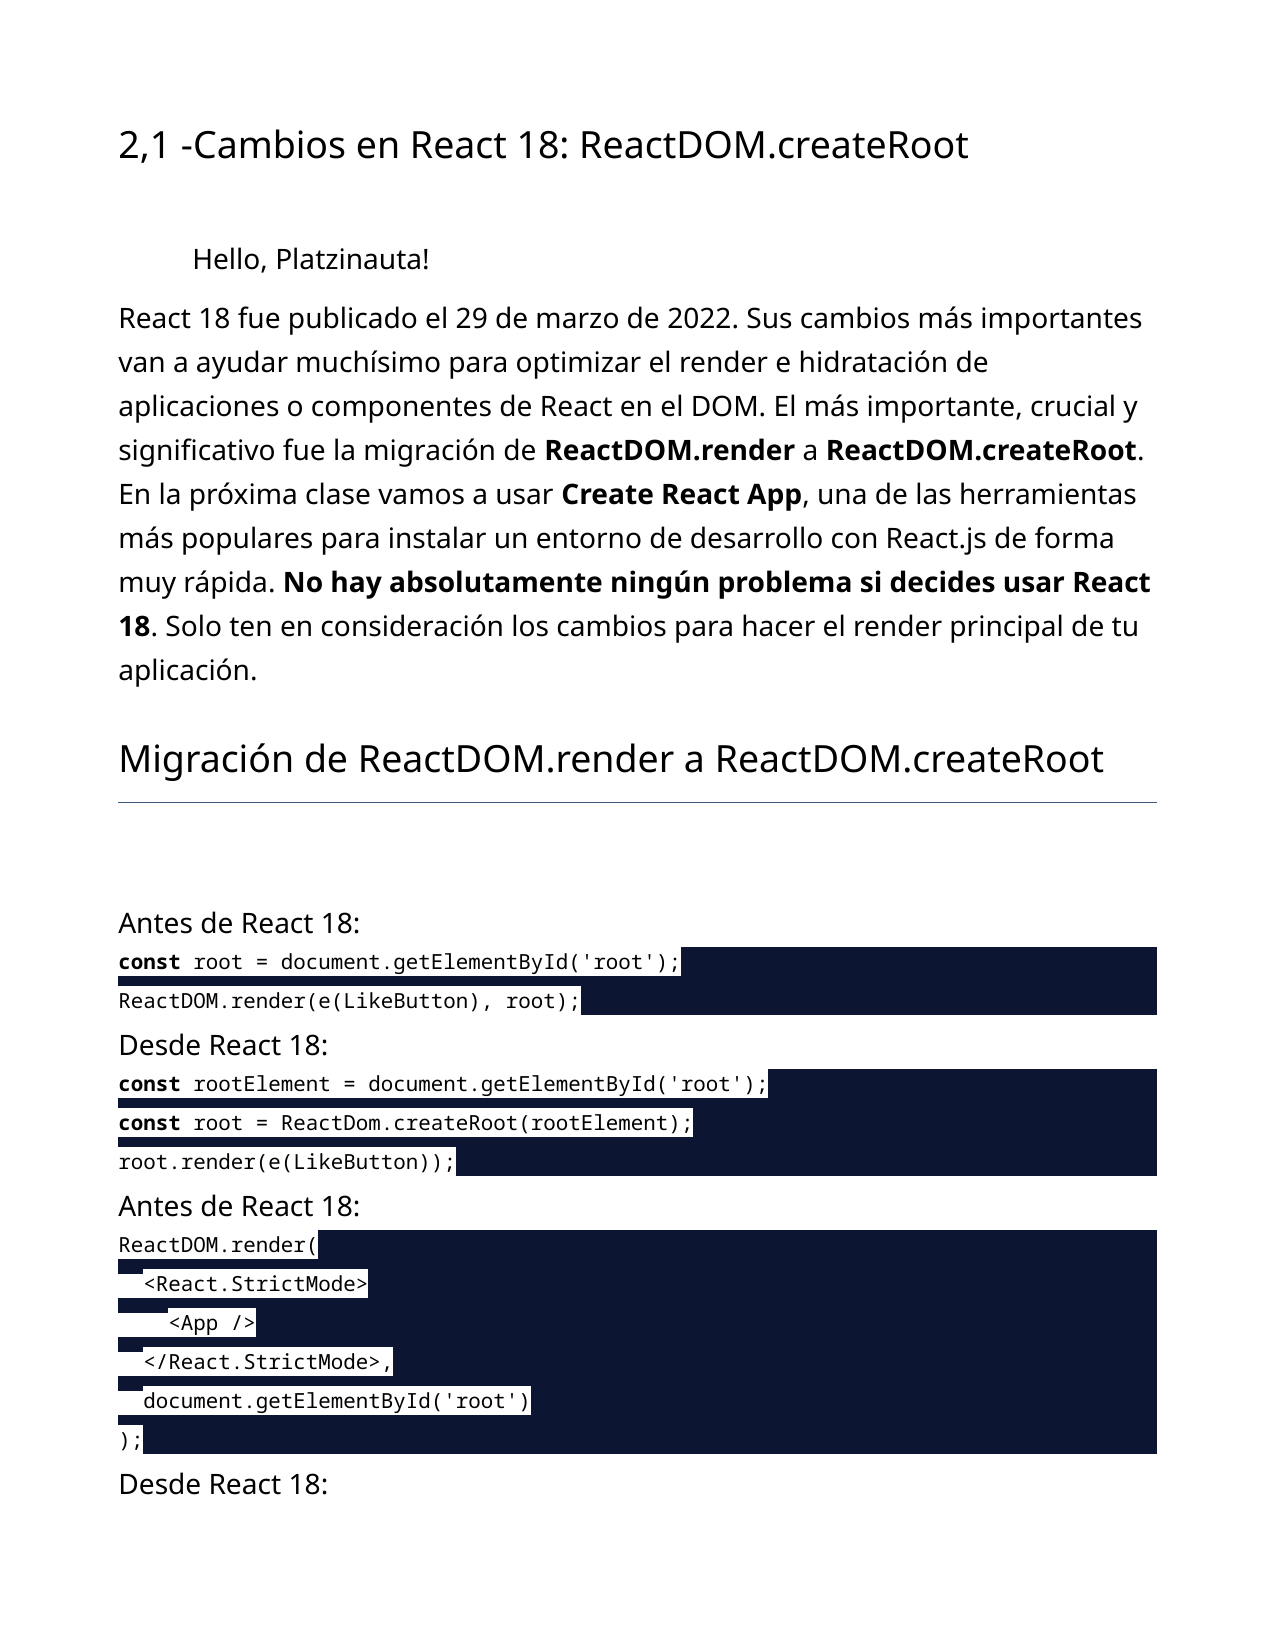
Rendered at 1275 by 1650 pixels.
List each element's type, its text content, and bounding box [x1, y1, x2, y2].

text const rootElement = document.getElementById('root'); [118, 1069, 1157, 1098]
text <React.StrictMode> [118, 1269, 1157, 1298]
text </React.StrictMode>, [118, 1347, 1157, 1376]
subtitle 2,1 -Cambios en React 18: ReactDOM.createRoot [118, 118, 1157, 169]
text Antes de React 18: [118, 1186, 1157, 1224]
text <App /> [118, 1308, 1157, 1337]
text ReactDOM.render( [118, 1230, 1157, 1259]
text React 18 fue publicado el 29 de marzo de 2022. Sus cambios más importantes van a ayudar muchísimo para optimizar el render e hidratación de aplicaciones o componentes de React en el DOM. El más importante, crucial y significativo fue la migración de ReactDOM.render a ReactDOM.createRoot. [118, 298, 1157, 468]
text Desde React 18: [118, 1025, 1157, 1063]
text root.render(e(LikeButton)); [118, 1147, 1157, 1176]
text const root = ReactDom.createRoot(rootElement); [118, 1108, 1157, 1137]
text document.getElementById('root') [118, 1386, 1157, 1415]
text ReactDOM.render(e(LikeButton), root); [118, 986, 1157, 1015]
text Hello, Platzinauta! [118, 205, 1157, 278]
text En la próxima clase vamos a usar Create React App, una de las herramientas más populares para instalar un entorno de desarrollo con React.js de forma muy rápida. No hay absolutamente ningún problema si decides usar React 18. Solo ten en consideración los cambios para hacer el render principal de tu aplicación. [118, 474, 1157, 689]
text Antes de React 18: [118, 903, 1157, 942]
text Desde React 18: [118, 1464, 1157, 1503]
text ); [118, 1425, 1157, 1454]
subtitle Migración de ReactDOM.render a ReactDOM.createRoot [118, 732, 1157, 802]
text const root = document.getElementById('root'); [118, 947, 1157, 976]
